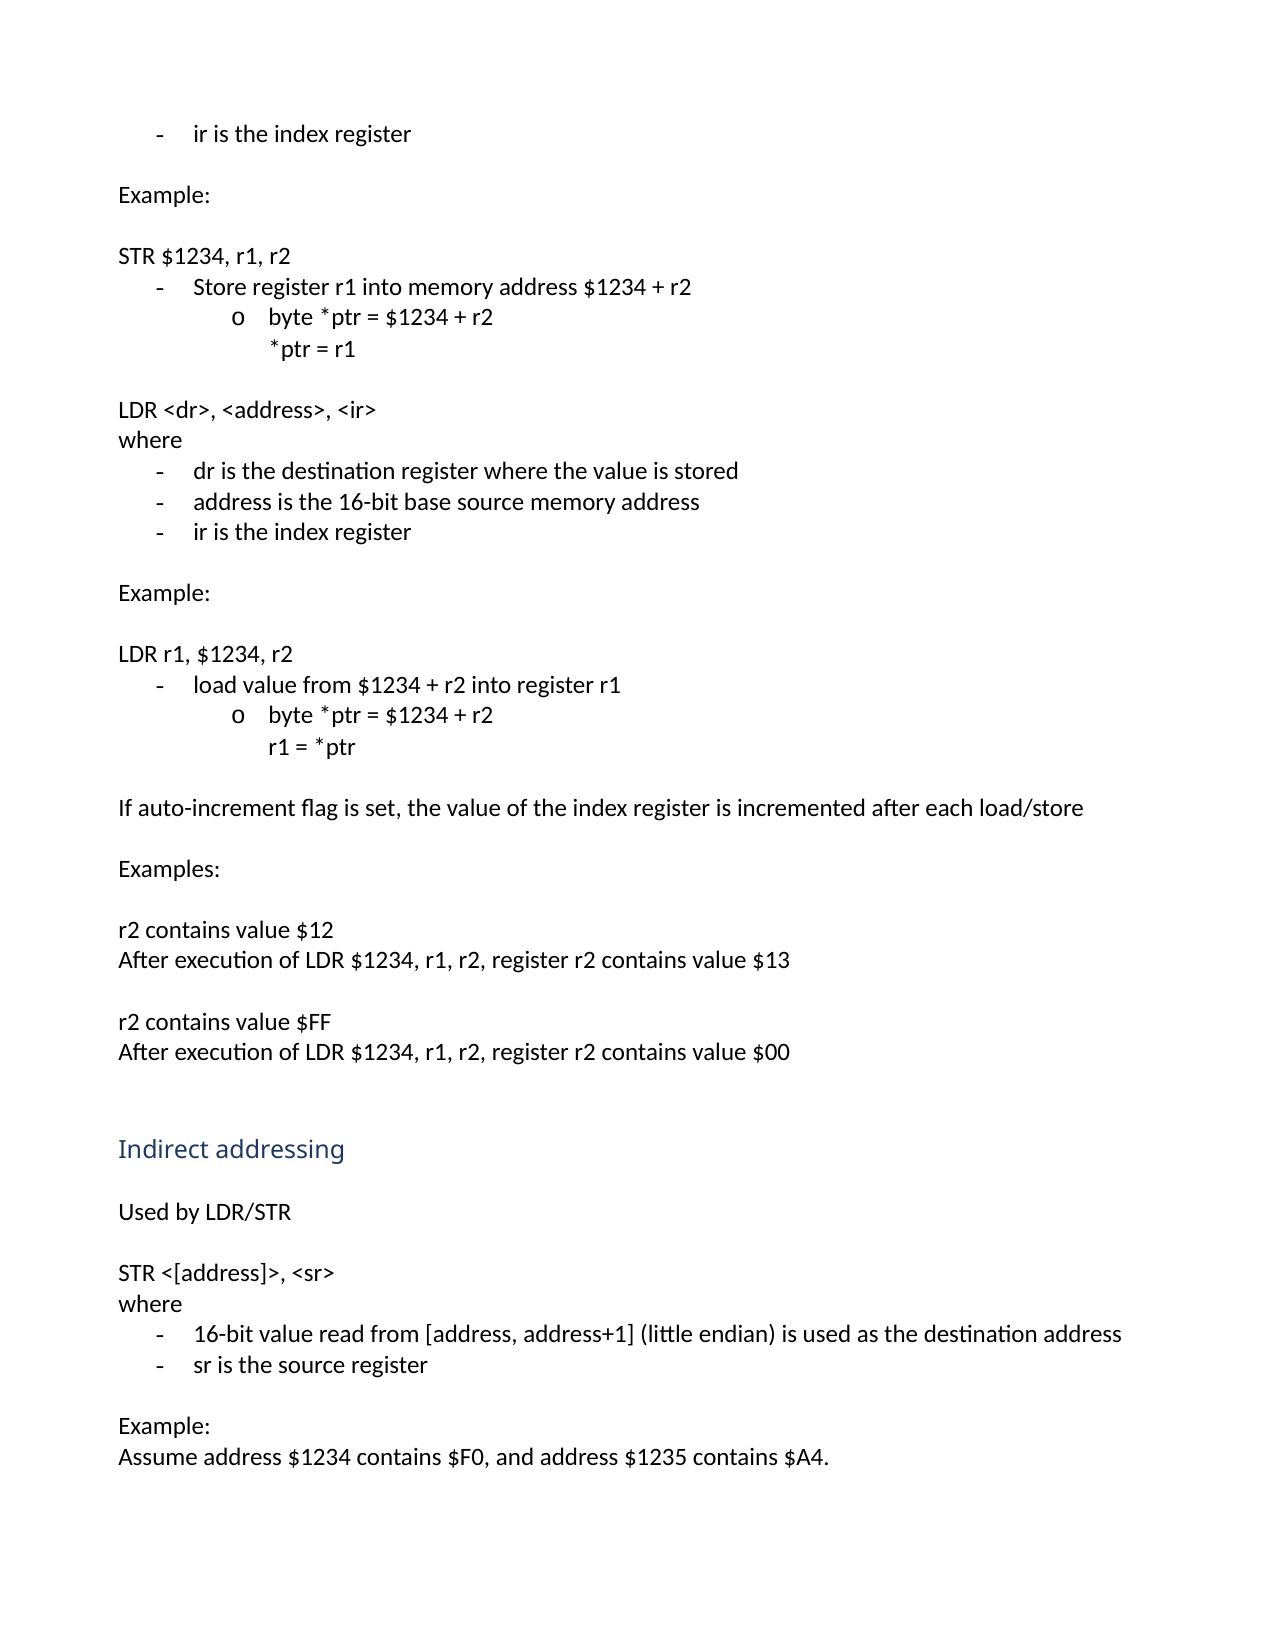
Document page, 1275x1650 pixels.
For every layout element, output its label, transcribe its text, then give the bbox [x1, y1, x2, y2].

text After execution of LDR $1234, r1, r2, register r2 contains value $00 [118, 1036, 1157, 1067]
list byte *ptr = $1234 + r2 r1 = *ptr [231, 699, 1157, 762]
text If auto-increment flag is set, the value of the index register is incremented after each load/store [118, 792, 1157, 823]
text STR $1234, r1, r2 [118, 240, 1157, 271]
list ir is the index register [156, 516, 1157, 547]
list address is the 16-bit base source memory address [156, 486, 1157, 516]
list dr is the destination register where the value is stored [156, 455, 1157, 486]
text where [118, 1288, 1157, 1319]
list ir is the index register [156, 118, 1157, 149]
list Store register r1 into memory address $1234 + r2 [156, 271, 1157, 301]
text where [118, 424, 1157, 455]
text LDR <dr>, <address>, <ir> [118, 394, 1157, 424]
text Example: [118, 1410, 1157, 1441]
text STR <[address]>, <sr> [118, 1258, 1157, 1288]
list byte *ptr = $1234 + r2 *ptr = r1 [231, 301, 1157, 363]
text Used by LDR/STR [118, 1197, 1157, 1227]
text After execution of LDR $1234, r1, r2, register r2 contains value $13 [118, 945, 1157, 975]
list load value from $1234 + r2 into register r1 [156, 669, 1157, 699]
text r2 contains value $12 [118, 914, 1157, 945]
text Example: [118, 577, 1157, 608]
text Example: [118, 179, 1157, 210]
text Assume address $1234 contains $F0, and address $1235 contains $A4. [118, 1441, 1157, 1471]
text r2 contains value $FF [118, 1006, 1157, 1036]
list sr is the source register [156, 1349, 1157, 1380]
text Examples: [118, 853, 1157, 884]
list 16-bit value read from [address, address+1] (little endian) is used as the destination address [156, 1319, 1157, 1349]
subtitle Indirect addressing [118, 1132, 1157, 1166]
text LDR r1, $1234, r2 [118, 638, 1157, 669]
